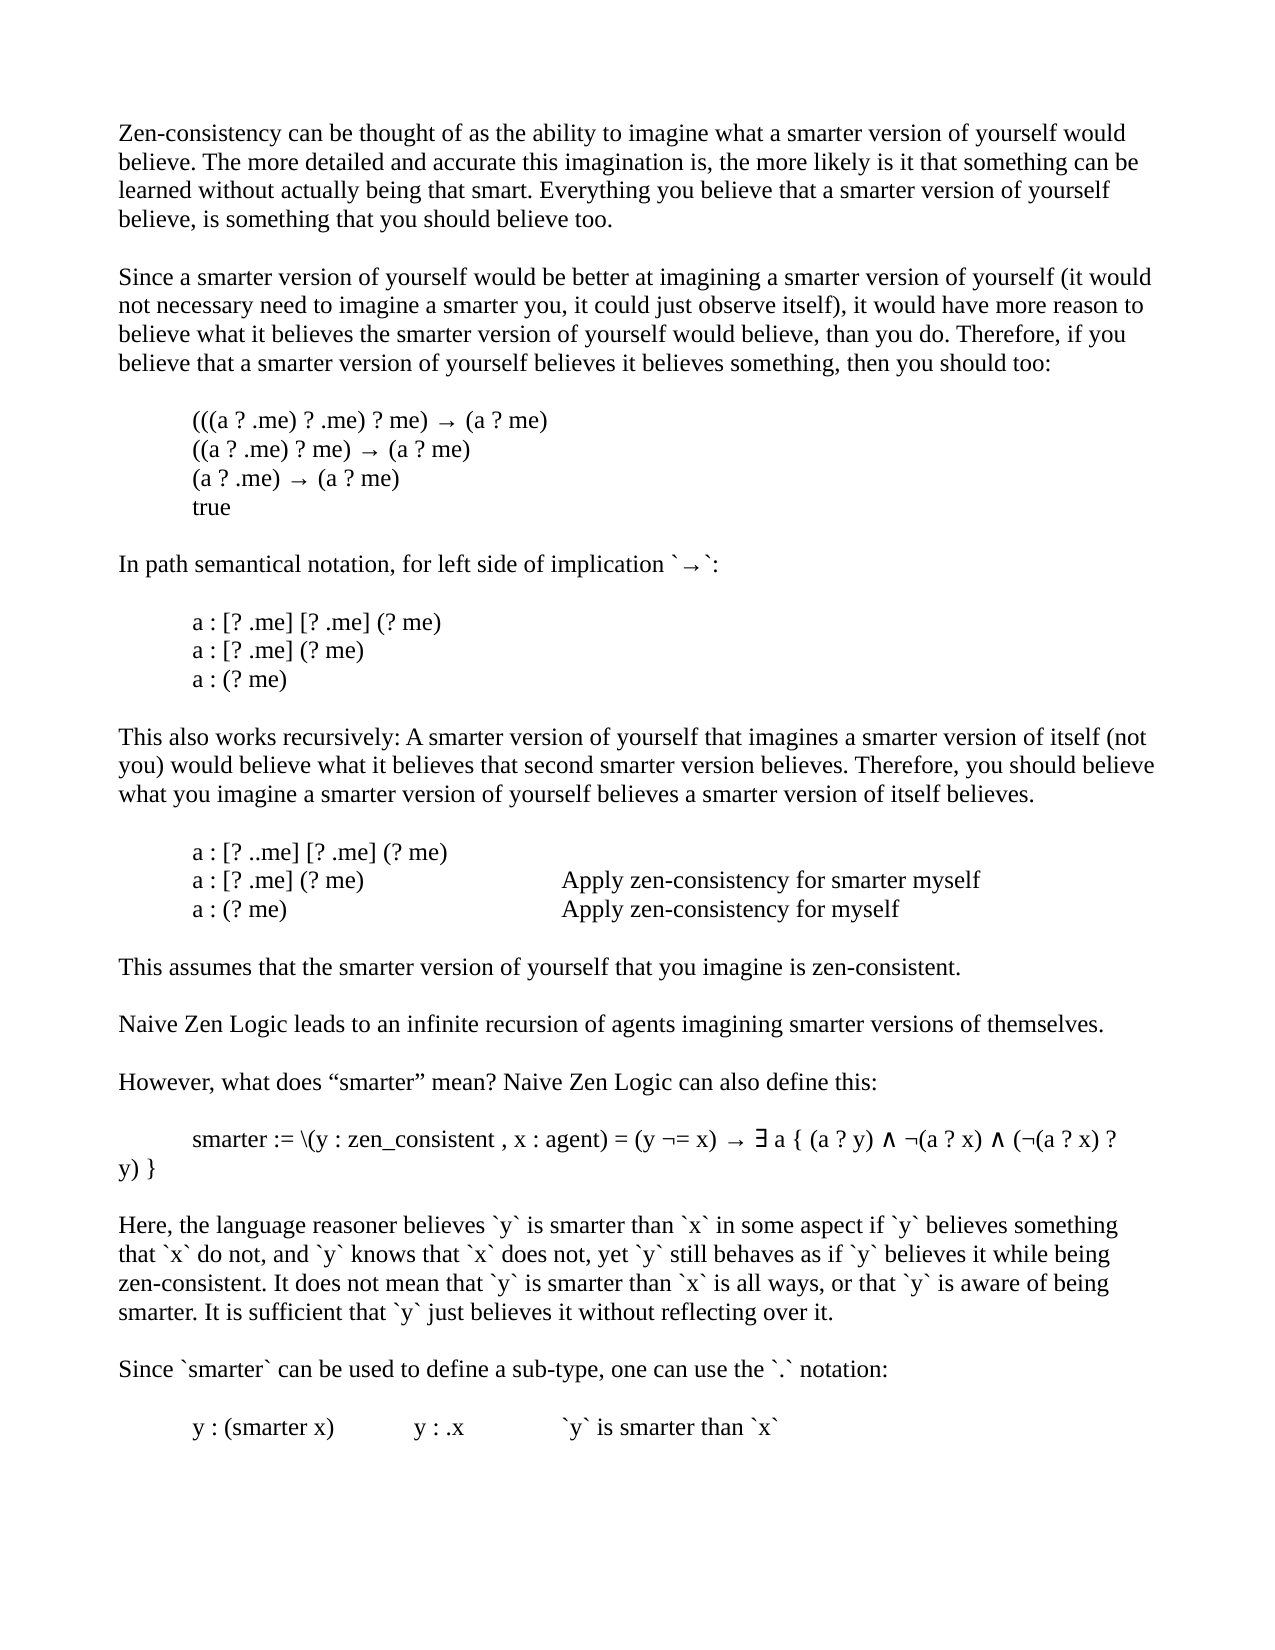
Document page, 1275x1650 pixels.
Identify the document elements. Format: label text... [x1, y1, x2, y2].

text a : [? .me] [? .me] (? me) [118, 607, 1157, 636]
text However, what does “smarter” mean? Naive Zen Logic can also define this: [118, 1067, 1157, 1096]
text a : [? ..me] [? .me] (? me) [118, 837, 1157, 866]
text a : [? .me] (? me) Apply zen-consistency for smarter myself [118, 866, 1157, 894]
text a : (? me) Apply zen-consistency for myself [118, 894, 1157, 923]
text This assumes that the smarter version of yourself that you imagine is zen-consistent. [118, 952, 1157, 981]
text Zen-consistency can be thought of as the ability to imagine what a smarter version of yourself would believe. The more detailed and accurate this imagination is, the more likely is it that something can be learned without actually being that smart. Everything you believe that a smarter version of yourself believe, is something that you should believe too. [118, 118, 1157, 233]
text true [118, 492, 1157, 521]
text Since a smarter version of yourself would be better at imagining a smarter version of yourself (it would not necessary need to imagine a smarter you, it could just observe itself), it would have more reason to believe what it believes the smarter version of yourself would believe, than you do. Therefore, if you believe that a smarter version of yourself believes it believes something, then you should too: [118, 262, 1157, 377]
text (((a ? .me) ? .me) ? me) → (a ? me) [118, 406, 1157, 434]
text Naive Zen Logic leads to an infinite recursion of agents imagining smarter versions of themselves. [118, 1009, 1157, 1038]
text a : [? .me] (? me) [118, 636, 1157, 664]
text ((a ? .me) ? me) → (a ? me) [118, 434, 1157, 463]
text Here, the language reasoner believes `y` is smarter than `x` in some aspect if `y` believes something that `x` do not, and `y` knows that `x` does not, yet `y` still behaves as if `y` believes it while being zen-consistent. It does not mean that `y` is smarter than `x` is all ways, or that `y` is aware of being smarter. It is sufficient that `y` just believes it without reflecting over it. [118, 1211, 1157, 1326]
text In path semantical notation, for left side of implication `→`: [118, 549, 1157, 578]
text smarter := \(y : zen_consistent , x : agent) = (y ¬= x) → ∃ a { (a ? y) ∧ ¬(a ? x) ∧ (¬(a ? x) ? y) } [118, 1124, 1157, 1182]
text y : (smarter x) y : .x `y` is smarter than `x` [118, 1412, 1157, 1441]
text Since `smarter` can be used to define a sub-type, one can use the `.` notation: [118, 1354, 1157, 1383]
text (a ? .me) → (a ? me) [118, 463, 1157, 492]
text This also works recursively: A smarter version of yourself that imagines a smarter version of itself (not you) would believe what it believes that second smarter version believes. Therefore, you should believe what you imagine a smarter version of yourself believes a smarter version of itself believes. [118, 722, 1157, 808]
text a : (? me) [118, 664, 1157, 693]
